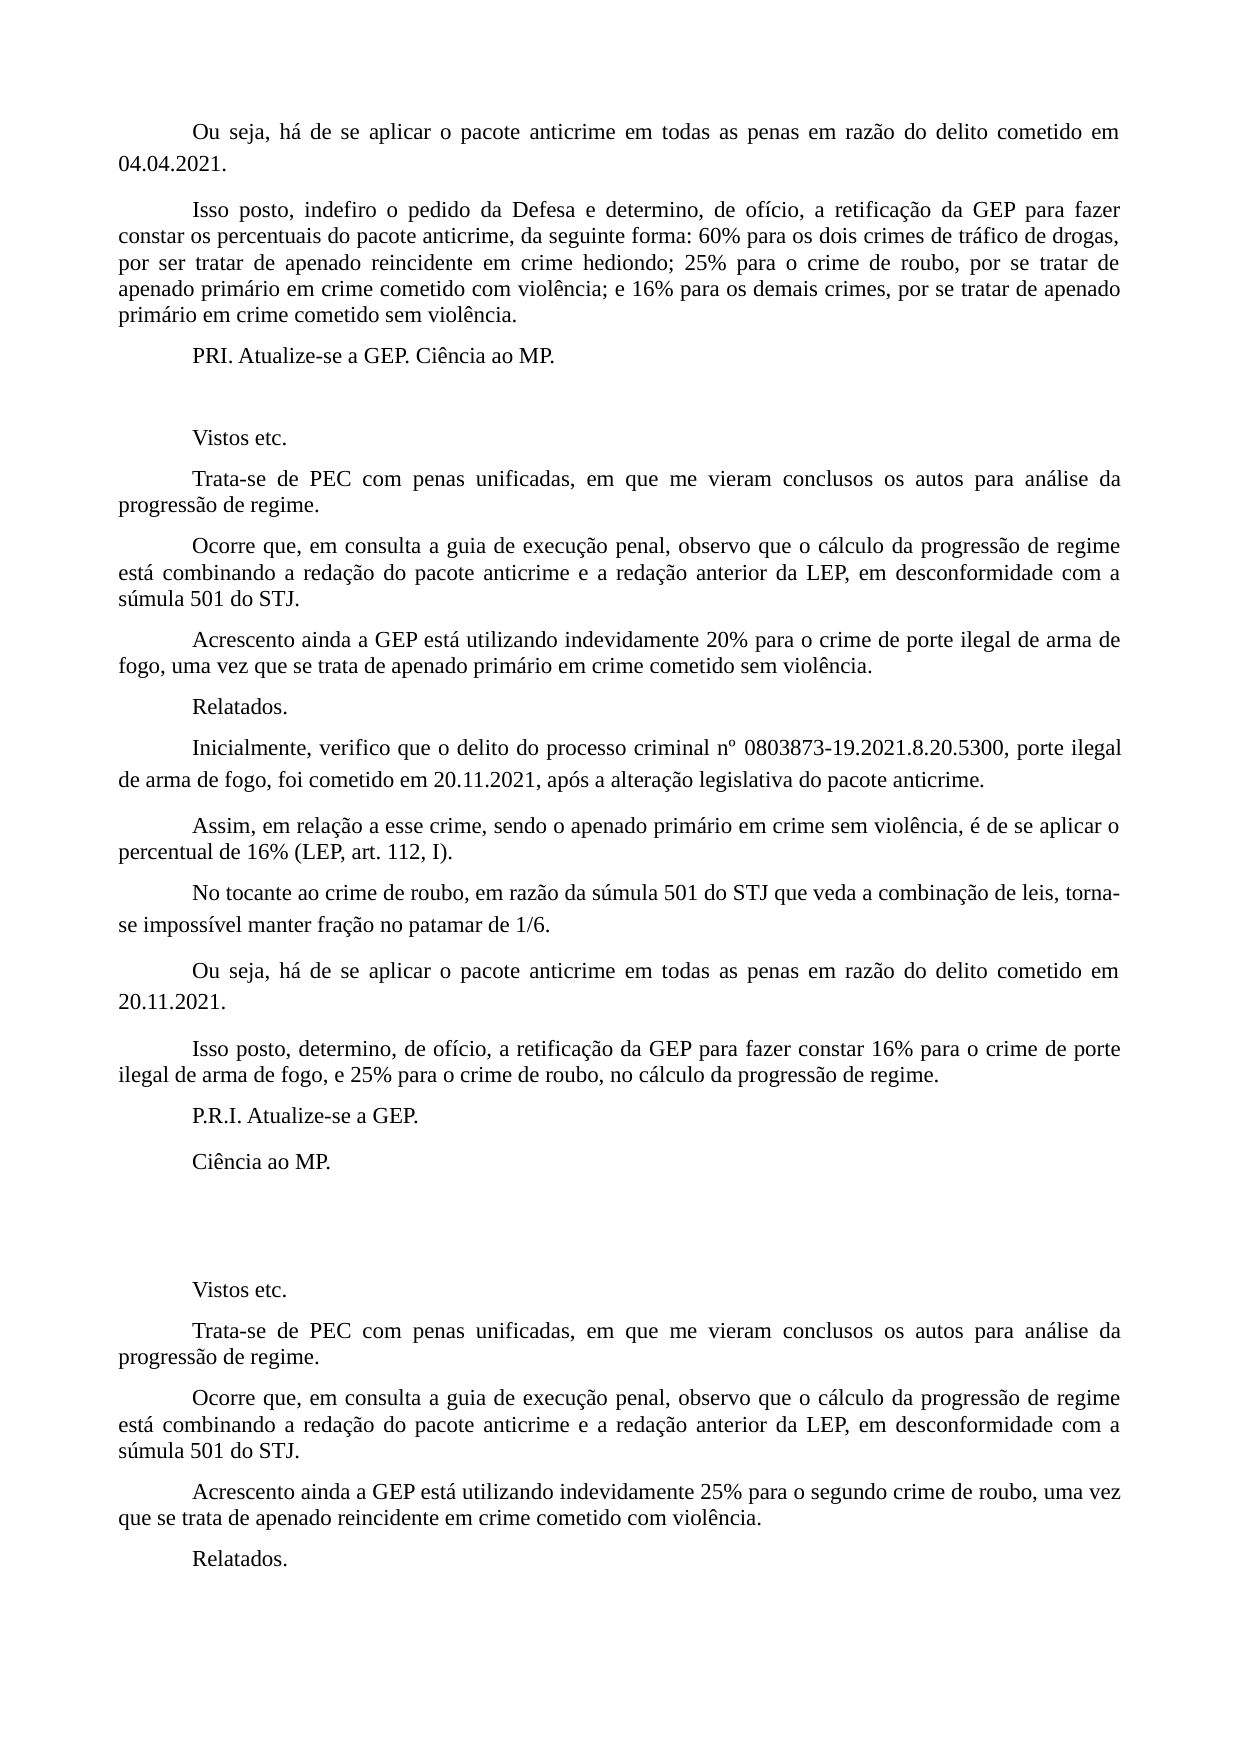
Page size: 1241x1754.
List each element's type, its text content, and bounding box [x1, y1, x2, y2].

text Isso posto, determino, de ofício, a retificação da GEP para fazer constar 16% para o crime de porte ilegal de arma de fogo, e 25% para o crime de roubo, no cálculo da progressão de regime. [118, 1034, 1122, 1087]
text Ou seja, há de se aplicar o pacote anticrime em todas as penas em razão do delito cometido em 04.04.2021. [118, 118, 1122, 176]
text Ocorre que, em consulta a guia de execução penal, observo que o cálculo da progressão de regime está combinando a redação do pacote anticrime e a redação anterior da LEP, em desconformidade com a súmula 501 do STJ. [118, 532, 1122, 611]
text No tocante ao crime de roubo, em razão da súmula 501 do STJ que veda a combinação de leis, torna-se impossível manter fração no patamar de 1/6. [118, 879, 1122, 937]
text Inicialmente, verifico que o delito do processo criminal nº 0803873-19.2021.8.20.5300, porte ilegal de arma de fogo, foi cometido em 20.11.2021, após a alteração legislativa do pacote anticrime. [118, 734, 1122, 792]
text P.R.I. Atualize-se a GEP. [118, 1102, 1122, 1128]
text Relatados. [118, 1545, 1122, 1572]
text Vistos etc. [118, 1276, 1122, 1302]
text Ciência ao MP. [118, 1148, 1122, 1174]
text Ocorre que, em consulta a guia de execução penal, observo que o cálculo da progressão de regime está combinando a redação do pacote anticrime e a redação anterior da LEP, em desconformidade com a súmula 501 do STJ. [118, 1384, 1122, 1463]
text Acrescento ainda a GEP está utilizando indevidamente 25% para o segundo crime de roubo, uma vez que se trata de apenado reincidente em crime cometido com violência. [118, 1478, 1122, 1531]
text Assim, em relação a esse crime, sendo o apenado primário em crime sem violência, é de se aplicar o percentual de 16% (LEP, art. 112, I). [118, 812, 1122, 864]
text Vistos etc. [118, 424, 1122, 450]
text Trata-se de PEC com penas unificadas, em que me vieram conclusos os autos para análise da progressão de regime. [118, 465, 1122, 518]
text Trata-se de PEC com penas unificadas, em que me vieram conclusos os autos para análise da progressão de regime. [118, 1317, 1122, 1370]
text Acrescento ainda a GEP está utilizando indevidamente 20% para o crime de porte ilegal de arma de fogo, uma vez que se trata de apenado primário em crime cometido sem violência. [118, 626, 1122, 679]
text Relatados. [118, 693, 1122, 719]
text PRI. Atualize-se a GEP. Ciência ao MP. [118, 342, 1122, 368]
text Ou seja, há de se aplicar o pacote anticrime em todas as penas em razão do delito cometido em 20.11.2021. [118, 957, 1122, 1015]
text Isso posto, indefiro o pedido da Defesa e determino, de ofício, a retificação da GEP para fazer constar os percentuais do pacote anticrime, da seguinte forma: 60% para os dois crimes de tráfico de drogas, por ser tratar de apenado reincidente em crime hediondo; 25% para o crime de roubo, por se tratar de apenado primário em crime cometido com violência; e 16% para os demais crimes, por se tratar de apenado primário em crime cometido sem violência. [118, 196, 1122, 328]
